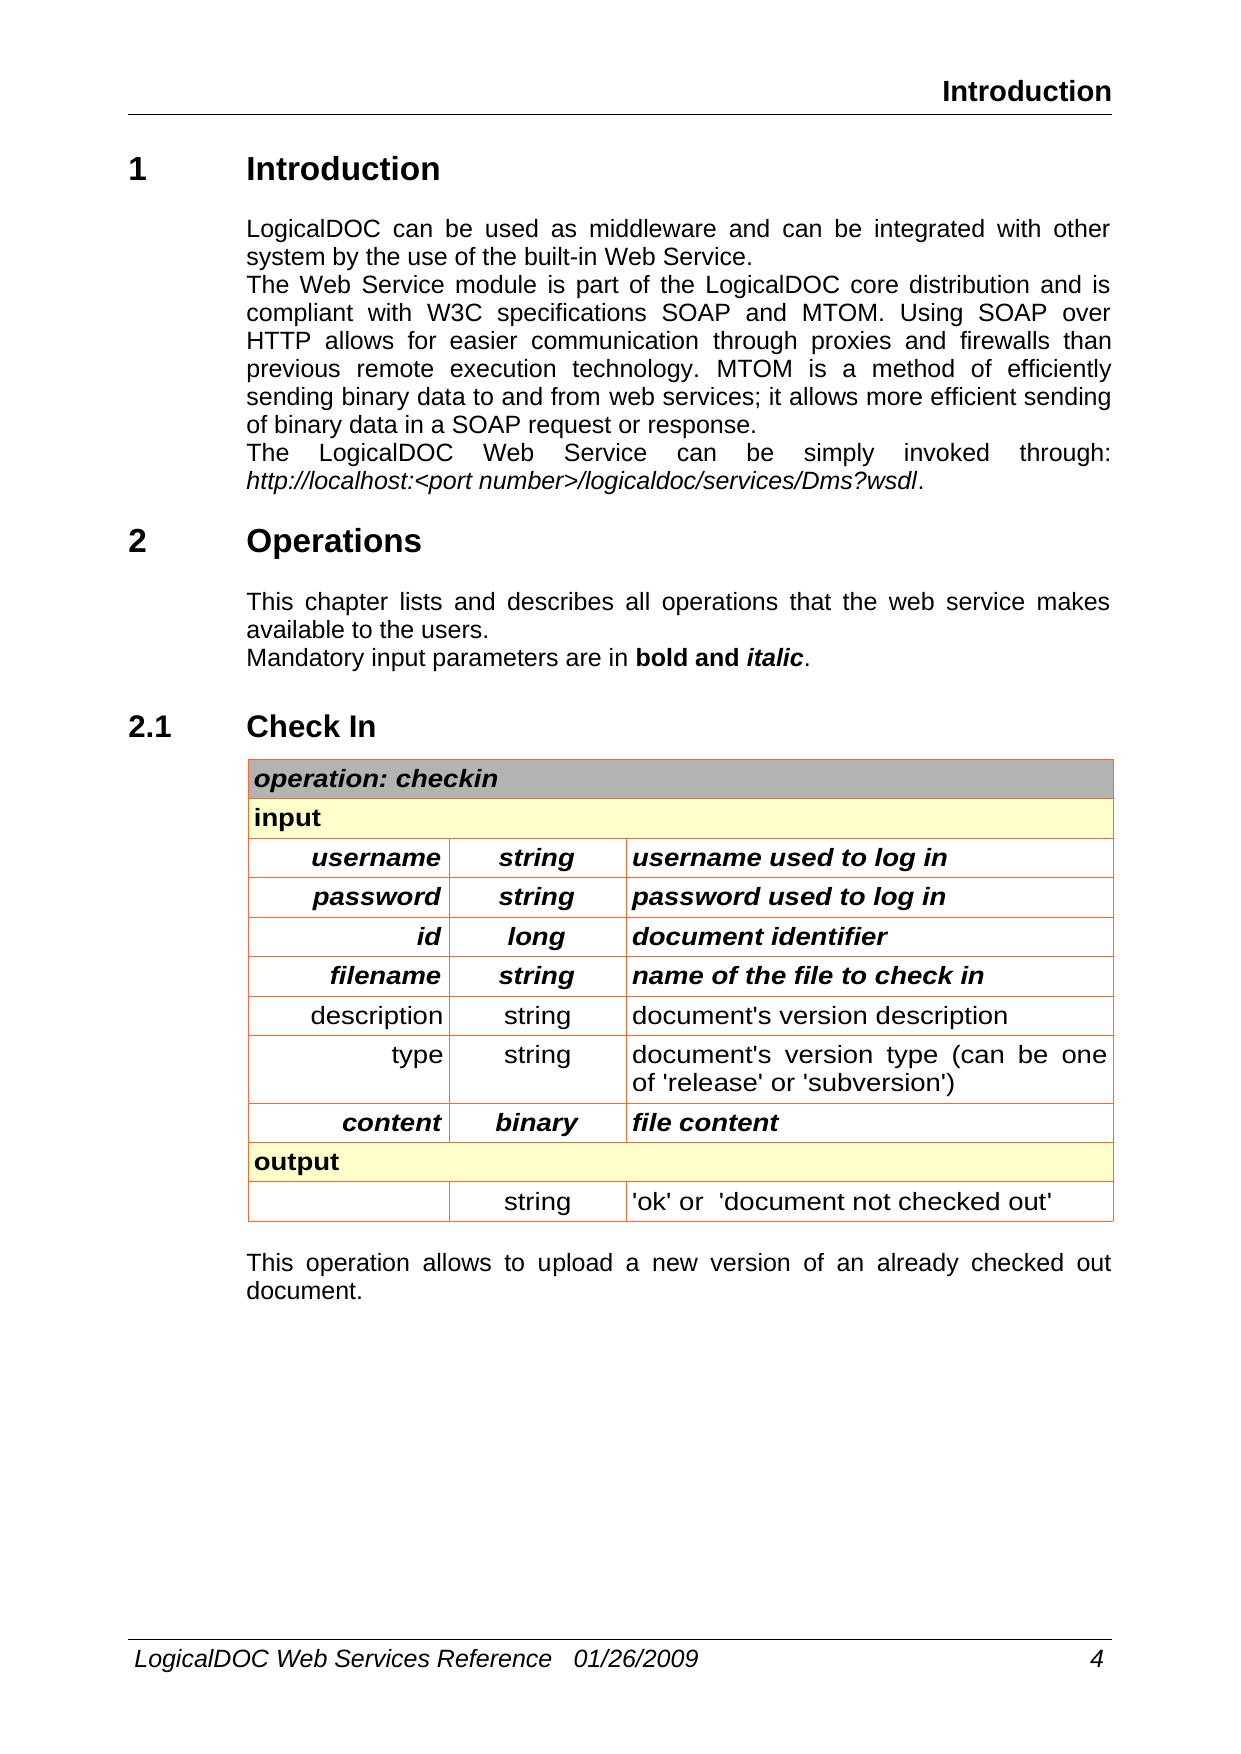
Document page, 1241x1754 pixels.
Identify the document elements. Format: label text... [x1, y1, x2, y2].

table_cell document's version description [627, 997, 1113, 1035]
table_cell output [249, 1143, 1113, 1181]
table_cell long [450, 918, 626, 956]
table_cell password used to log in [627, 878, 1113, 917]
table_cell string [450, 997, 626, 1035]
table_cell filename [249, 957, 449, 996]
table_cell content [249, 1104, 449, 1142]
table_cell string [450, 1036, 626, 1102]
table_header operation: checkin [249, 760, 1113, 798]
text Mandatory input parameters are in bold and italic. [246, 643, 1112, 671]
table_cell password [249, 878, 449, 917]
text LogicalDOC can be used as middleware and can be integrated with other system by the use of the built-in Web Service. [246, 215, 1112, 271]
table_cell document identifier [627, 918, 1113, 956]
text The Web Service module is part of the LogicalDOC core distribution and is compliant with W3C specifications SOAP and MTOM. Using SOAP over HTTP allows for easier communication through proxies and firewalls than previous remote execution technology. MTOM is a method of efficiently sending binary data to and from web services; it allows more efficient sending of binary data in a SOAP request or response. [246, 271, 1112, 438]
text The LogicalDOC Web Service can be simply invoked through: http://localhost:<port number>/logicaldoc/services/Dms?wsdl. [246, 438, 1112, 494]
table_cell description [249, 997, 449, 1035]
table_cell type [249, 1036, 449, 1102]
table_cell string [450, 957, 626, 996]
table_cell string [450, 839, 626, 877]
subtitle Operations [128, 522, 1112, 559]
table_cell username [249, 839, 449, 877]
table_cell file content [627, 1104, 1113, 1142]
table_cell string [450, 1182, 626, 1221]
table_cell id [249, 918, 449, 956]
subtitle Check In [128, 709, 1112, 744]
table_cell input [249, 799, 1113, 838]
table_cell [249, 1182, 449, 1221]
text This operation allows to upload a new version of an already checked out document. [246, 1249, 1112, 1305]
table_cell name of the file to check in [627, 957, 1113, 996]
table_cell username used to log in [627, 839, 1113, 877]
table_cell binary [450, 1104, 626, 1142]
table_cell string [450, 878, 626, 917]
text This chapter lists and describes all operations that the web service makes available to the users. [246, 587, 1112, 643]
table_cell document's version type (can be one of 'release' or 'subversion') [627, 1036, 1113, 1102]
table_cell 'ok' or 'document not checked out' [627, 1182, 1113, 1221]
subtitle Introduction [128, 150, 1112, 187]
